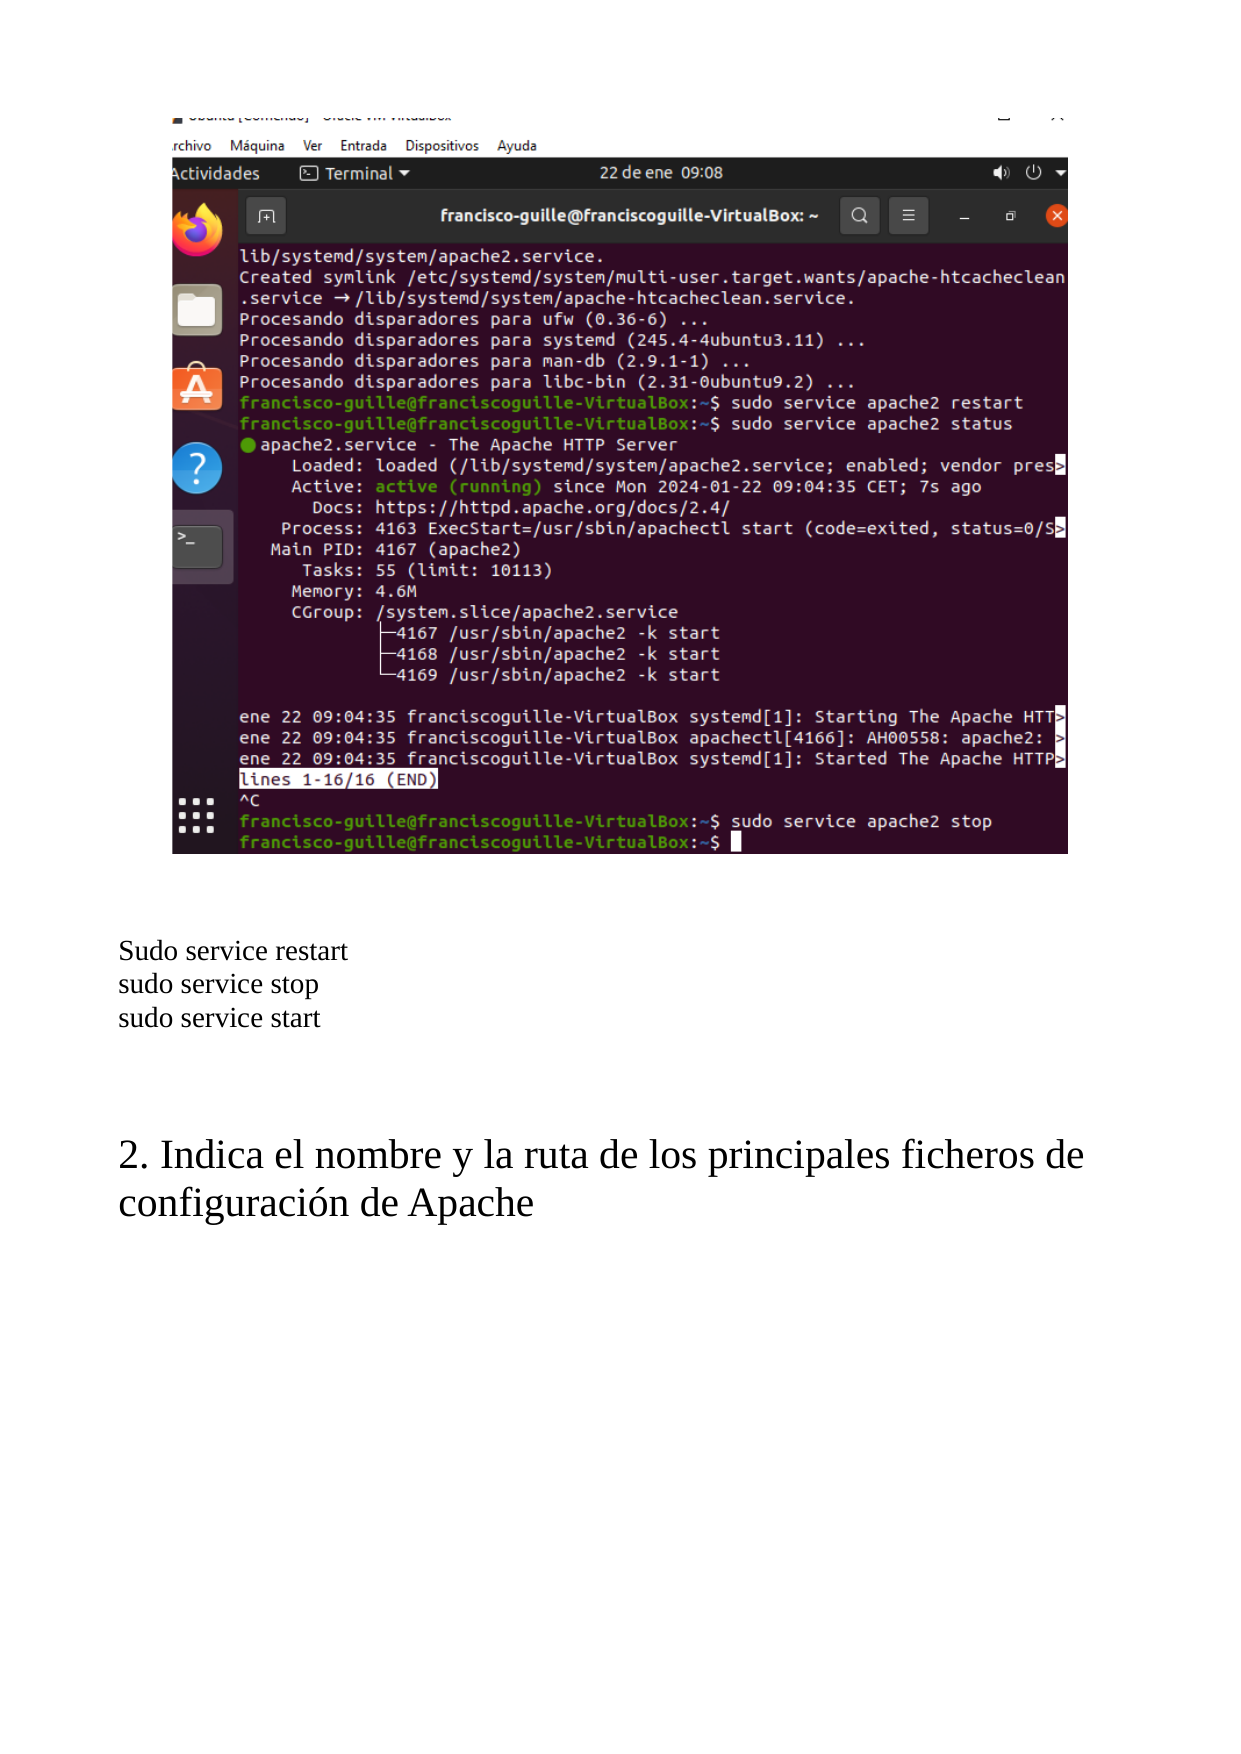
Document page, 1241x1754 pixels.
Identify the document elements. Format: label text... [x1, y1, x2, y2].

text 2. Indica el nombre y la ruta de los principales ficheros de configuración de Apache [118, 1129, 1122, 1225]
text sudo service start [118, 1000, 1122, 1033]
text Sudo service restart [118, 933, 1122, 966]
text sudo service stop [118, 966, 1122, 1000]
picture [172, 118, 1068, 854]
